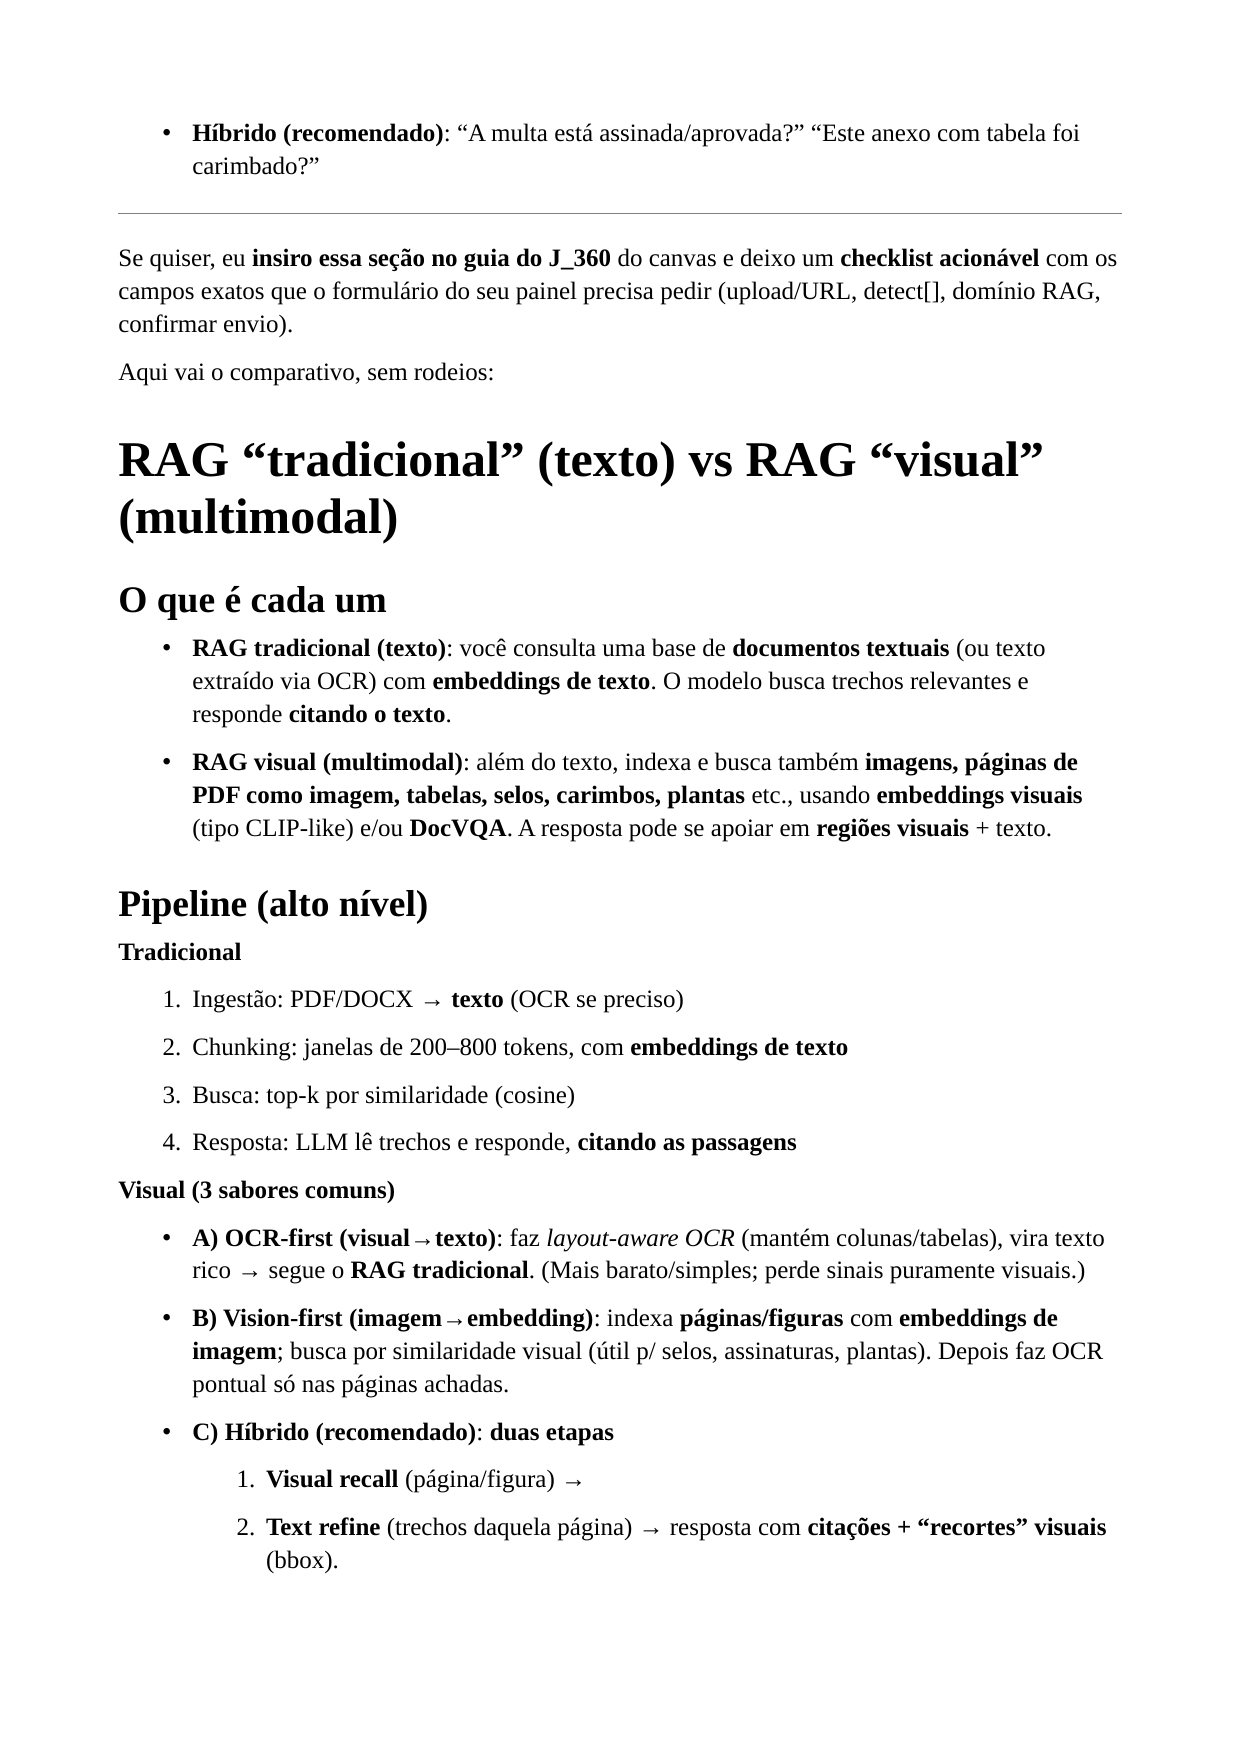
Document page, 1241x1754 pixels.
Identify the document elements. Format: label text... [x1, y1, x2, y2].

text Se quiser, eu insiro essa seção no guia do J_360 do canvas e deixo um checklist acionável com os campos exatos que o formulário do seu painel precisa pedir (upload/URL, detect[], domínio RAG, confirmar envio). [118, 243, 1122, 338]
text Visual (3 sabores comuns) [118, 1175, 1122, 1204]
list RAG visual (multimodal): além do texto, indexa e busca também imagens, páginas de PDF como imagem, tabelas, selos, carimbos, plantas etc., usando embeddings visuais (tipo CLIP-like) e/ou DocVQA. A resposta pode se apoiar em regiões visuais + texto. [162, 747, 1122, 842]
subtitle O que é cada um [118, 578, 1122, 621]
subtitle RAG “tradicional” (texto) vs RAG “visual” (multimodal) [118, 429, 1122, 544]
text Aqui vai o comparativo, sem rodeios: [118, 357, 1122, 385]
list Ingestão: PDF/DOCX → texto (OCR se preciso) [162, 984, 1122, 1013]
text Tradicional [118, 937, 1122, 966]
list Visual recall (página/figura) → [236, 1464, 1122, 1493]
list Busca: top-k por similaridade (cosine) [162, 1080, 1122, 1108]
list A) OCR-first (visual→texto): faz layout-aware OCR (mantém colunas/tabelas), vira texto rico → segue o RAG tradicional. (Mais barato/simples; perde sinais puramente visuais.) [162, 1223, 1122, 1284]
list Resposta: LLM lê trechos e responde, citando as passagens [162, 1127, 1122, 1156]
subtitle Pipeline (alto nível) [118, 881, 1122, 924]
list Chunking: janelas de 200–800 tokens, com embeddings de texto [162, 1032, 1122, 1061]
list Text refine (trechos daquela página) → resposta com citações + “recortes” visuais (bbox). [236, 1512, 1122, 1574]
list C) Híbrido (recomendado): duas etapas [162, 1417, 1122, 1446]
list RAG tradicional (texto): você consulta uma base de documentos textuais (ou texto extraído via OCR) com embeddings de texto. O modelo busca trechos relevantes e responde citando o texto. [162, 633, 1122, 728]
list B) Vision-first (imagem→embedding): indexa páginas/figuras com embeddings de imagem; busca por similaridade visual (útil p/ selos, assinaturas, plantas). Depois faz OCR pontual só nas páginas achadas. [162, 1303, 1122, 1398]
list Híbrido (recomendado): “A multa está assinada/aprovada?” “Este anexo com tabela foi carimbado?” [162, 118, 1122, 180]
